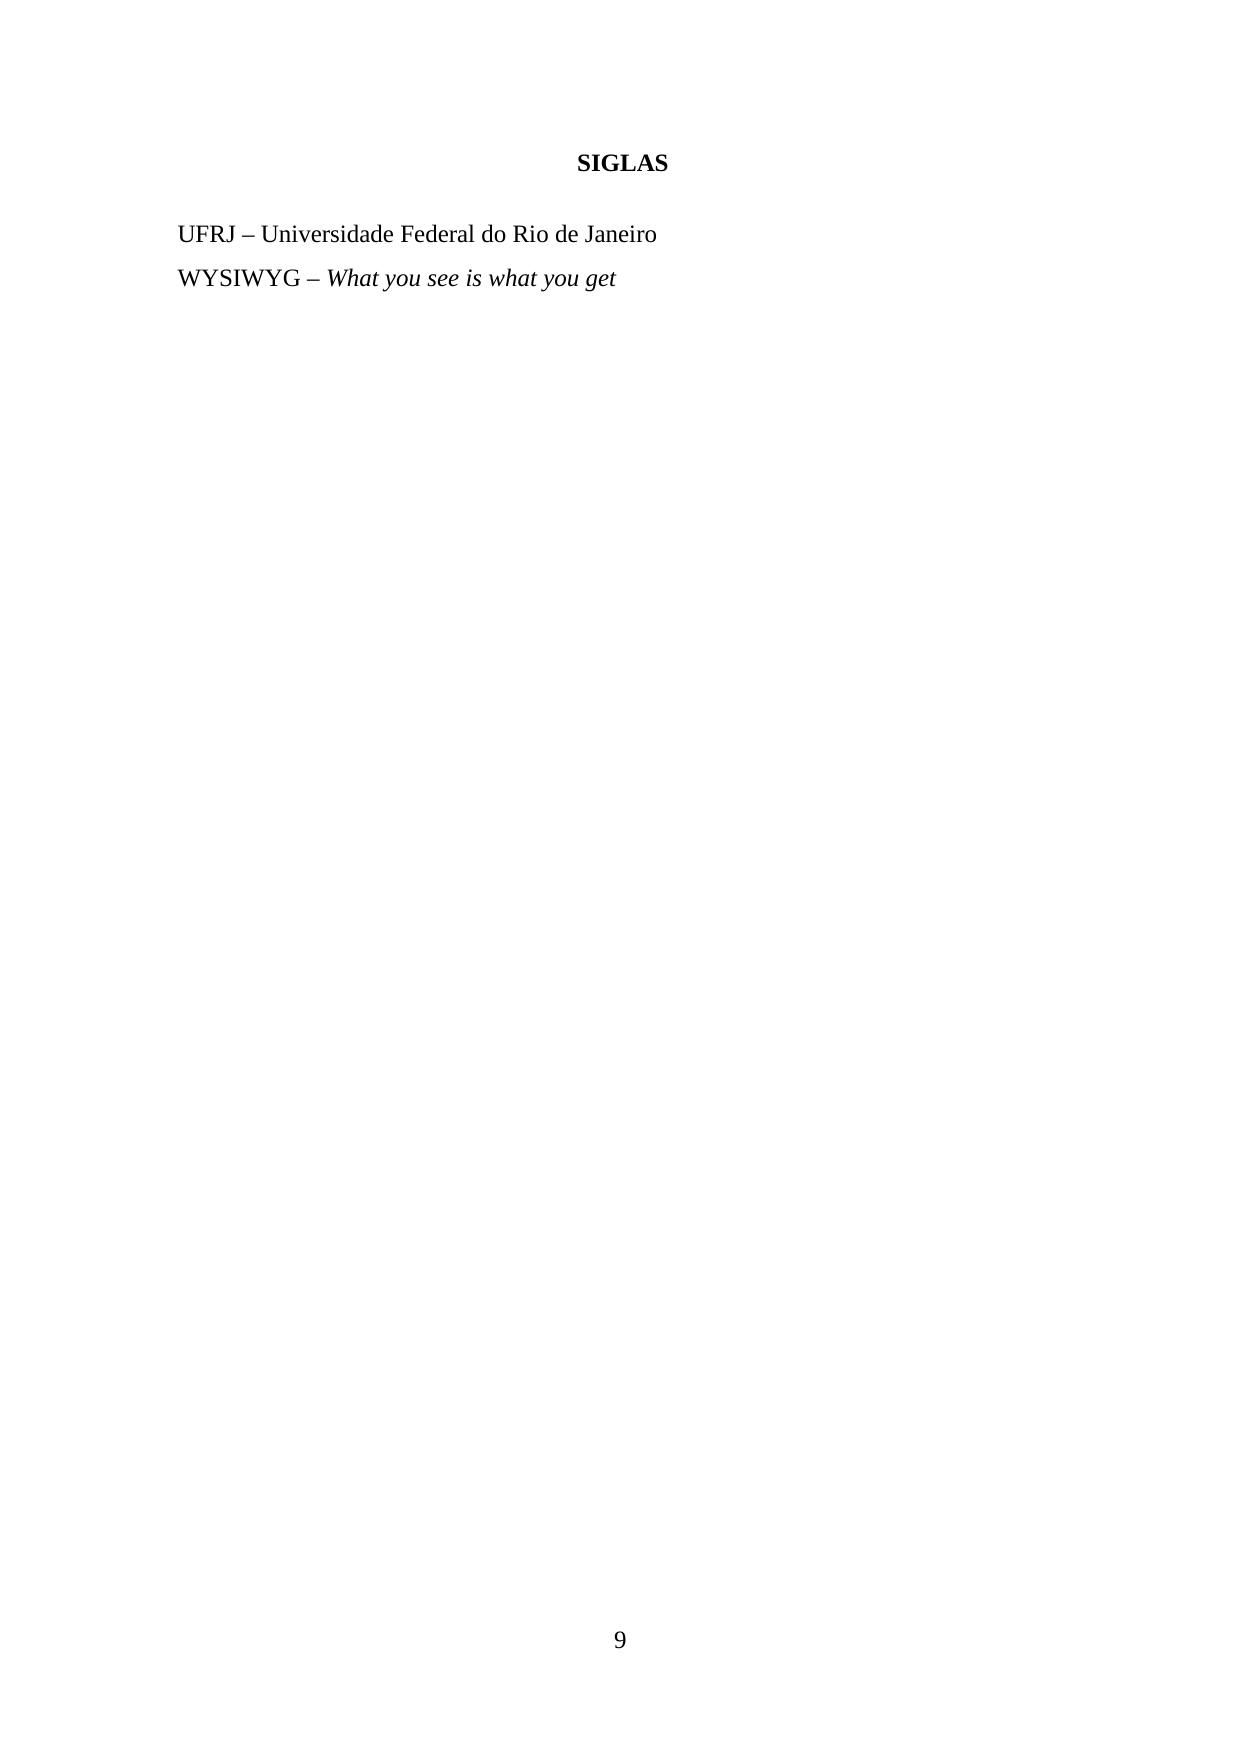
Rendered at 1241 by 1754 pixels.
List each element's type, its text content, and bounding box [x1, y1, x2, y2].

text SIGLAS [177, 148, 1068, 176]
text UFRJ – Universidade Federal do Rio de Janeiro [177, 219, 1063, 248]
text WYSIWYG – What you see is what you get [177, 263, 1063, 291]
